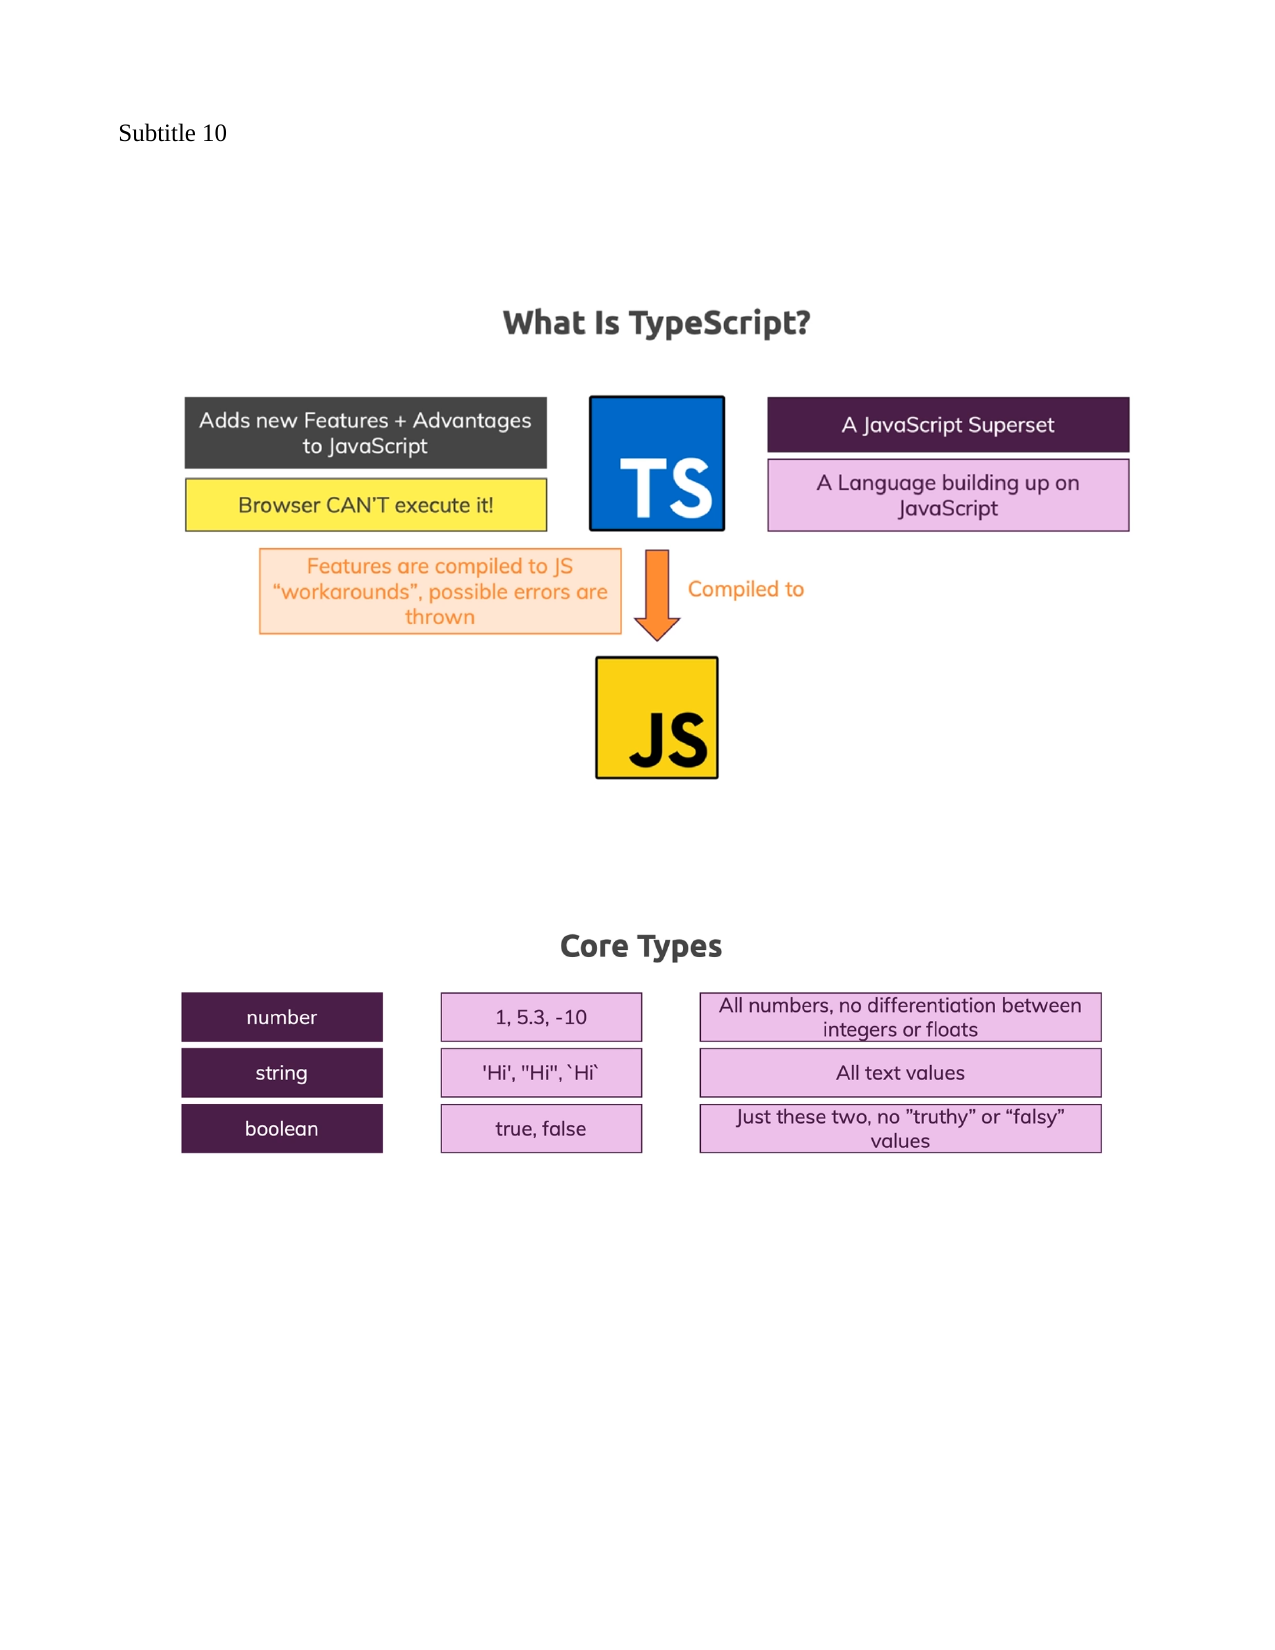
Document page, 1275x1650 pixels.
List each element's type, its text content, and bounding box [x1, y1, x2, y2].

picture [118, 261, 1157, 798]
text Subtitle 10 [118, 118, 1157, 147]
picture [118, 884, 1157, 1226]
